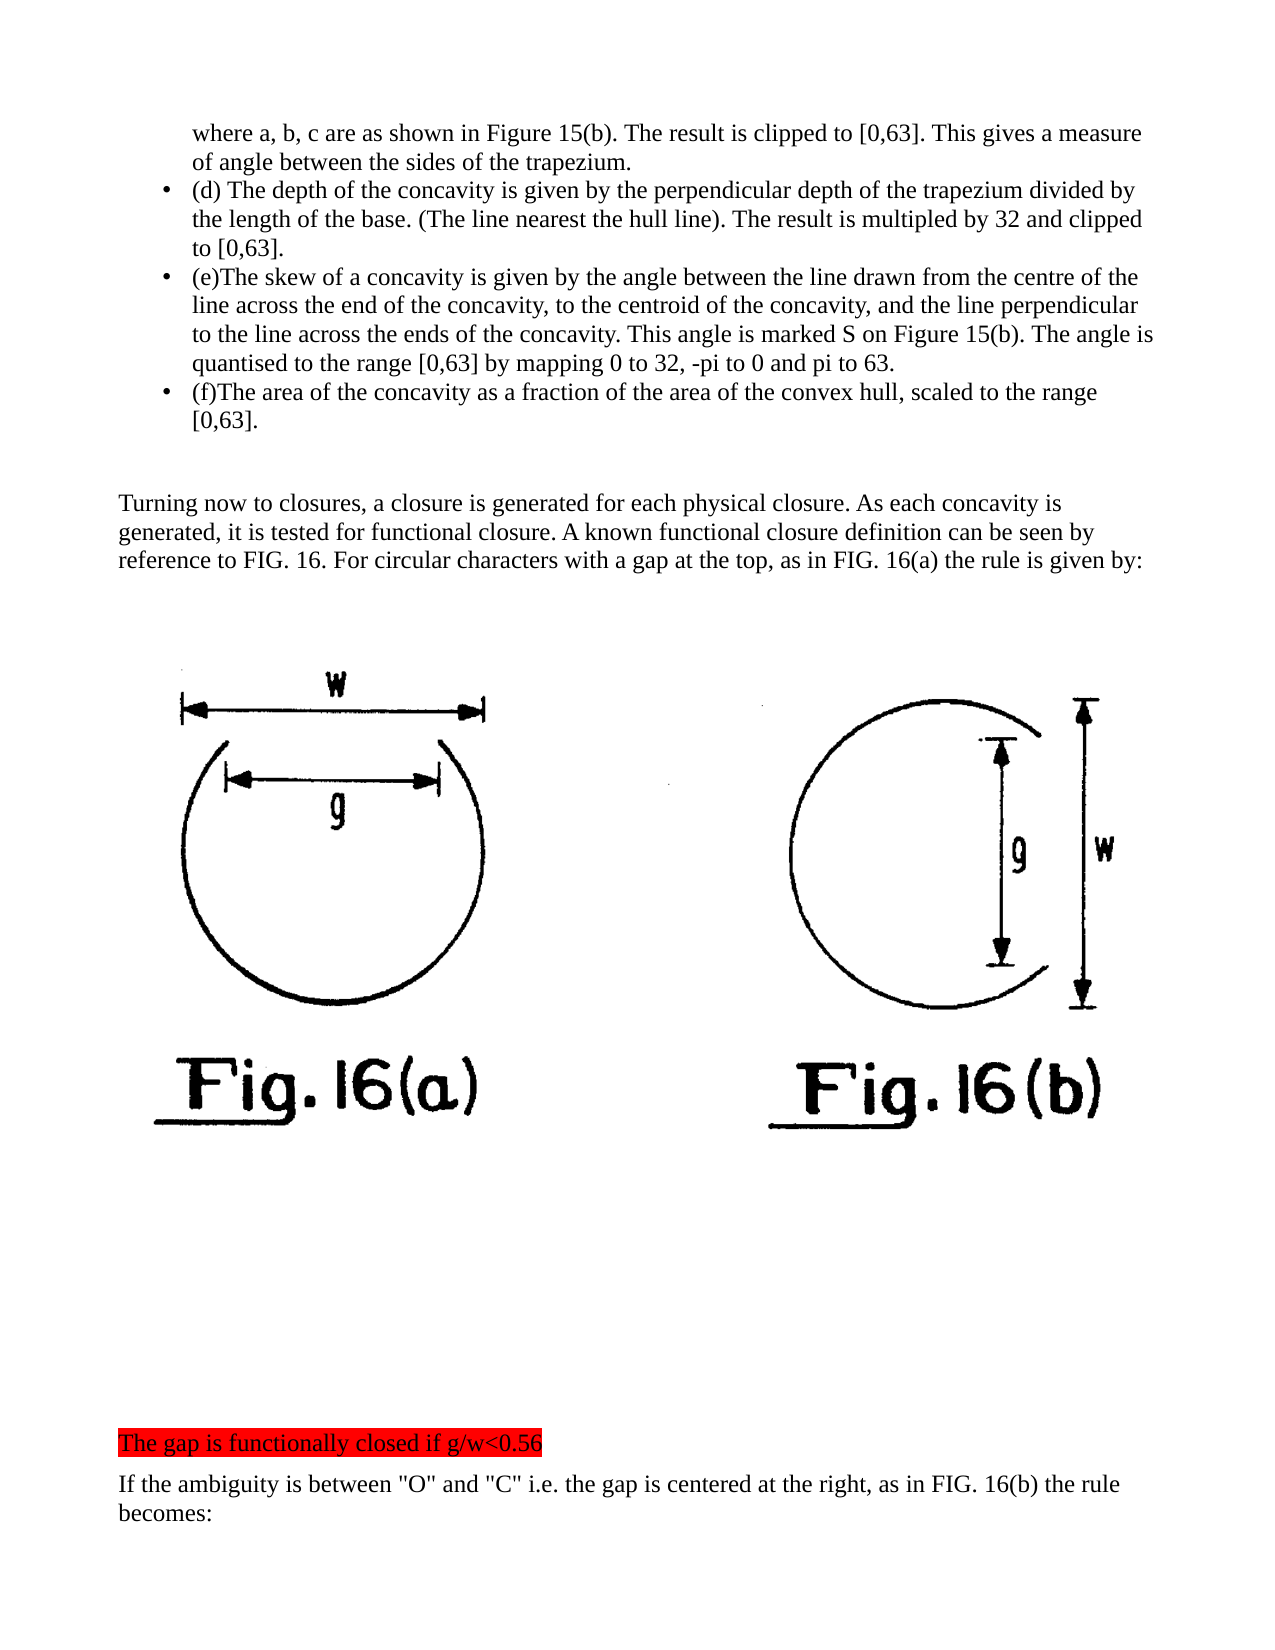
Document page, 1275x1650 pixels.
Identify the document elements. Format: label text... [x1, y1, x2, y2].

picture [118, 669, 1157, 1181]
text Turning now to closures, a closure is generated for each physical closure. As each concavity is generated, it is tested for functional closure. A known functional closure definition can be seen by reference to FIG. 16. For circular characters with a gap at the top, as in FIG. 16(a) the rule is given by: [118, 488, 1157, 574]
list (f)The area of the concavity as a fraction of the area of the convex hull, scaled to the range [0,63]. [162, 377, 1157, 434]
list where a, b, c are as shown in Figure 15(b). The result is clipped to [0,63]. This gives a measure of angle between the sides of the trapezium. [162, 118, 1157, 176]
list (d) The depth of the concavity is given by the perpendicular depth of the trapezium divided by the length of the base. (The line nearest the hull line). The result is multipled by 32 and clipped to [0,63]. [162, 176, 1157, 262]
text If the ambiguity is between "O" and "C" i.e. the gap is centered at the right, as in FIG. 16(b) the rule becomes: [118, 1469, 1157, 1527]
list (e)The skew of a concavity is given by the angle between the line drawn from the centre of the line across the end of the concavity, to the centroid of the concavity, and the line perpendicular to the line across the ends of the concavity. This angle is marked S on Figure 15(b). The angle is quantised to the range [0,63] by mapping 0 to 32, -pi to 0 and pi to 63. [162, 262, 1157, 377]
text The gap is functionally closed if g/w<0.56 [118, 1428, 1157, 1457]
